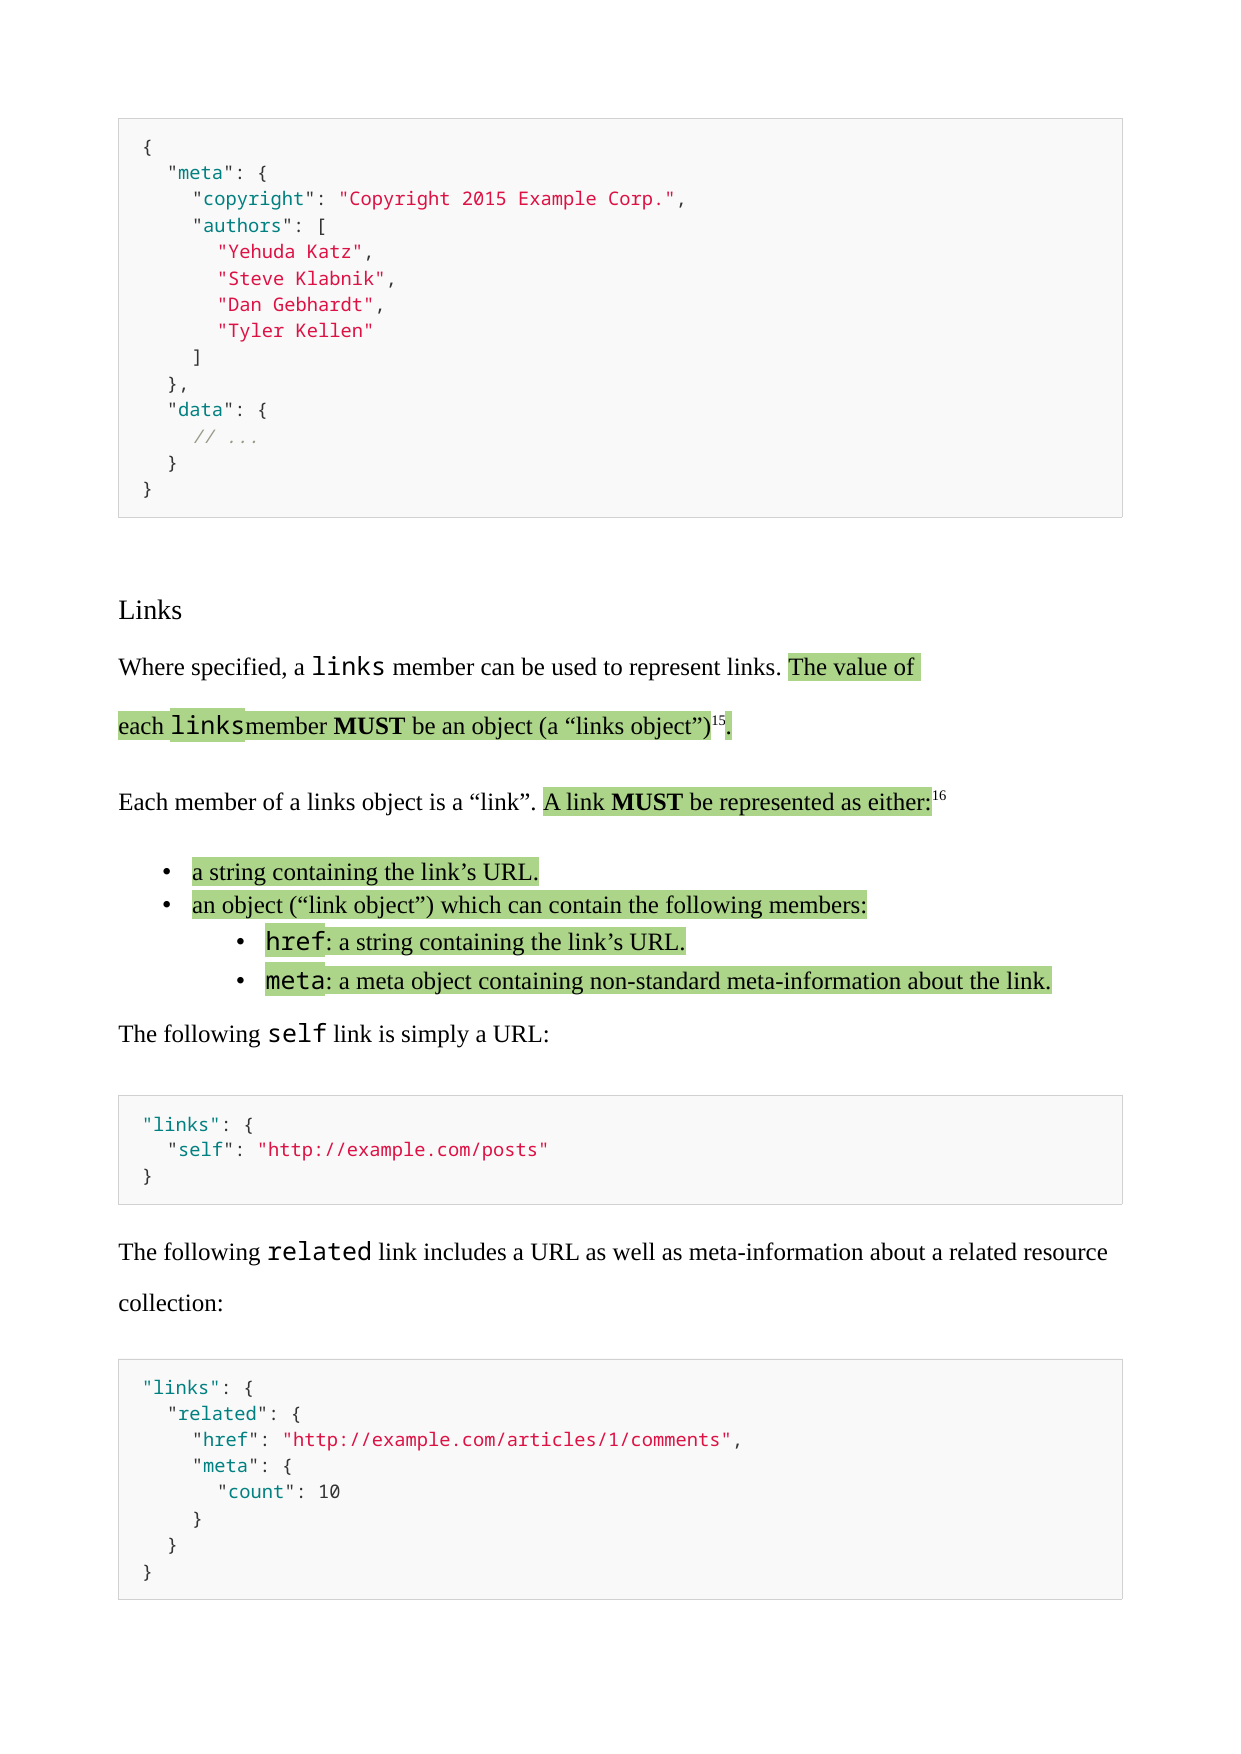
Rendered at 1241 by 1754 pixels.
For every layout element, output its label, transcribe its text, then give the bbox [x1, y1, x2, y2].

text "links": { [119, 1360, 1122, 1384]
text "Dan Gebhardt", [119, 275, 1122, 302]
list href: a string containing the link’s URL. [236, 923, 1122, 957]
text "related": { [119, 1384, 1122, 1410]
text The following related link includes a URL as well as meta-information about a related resource collection: [118, 1233, 1122, 1317]
text "Steve Klabnik", [119, 249, 1122, 275]
text } [119, 460, 1122, 517]
text Where specified, a links member can be used to represent links. The value of each linksmember MUST be an object (a “links object”). [118, 649, 1122, 742]
text "Yehuda Katz", [119, 223, 1122, 249]
text Each member of a links object is a “link”. A link MUST be represented as either: [118, 787, 1122, 816]
text "copyright": "Copyright 2015 Example Corp.", [119, 170, 1122, 196]
text "href": "http://example.com/articles/1/comments", [119, 1410, 1122, 1437]
text The following self link is simply a URL: [118, 1016, 1122, 1050]
text "links": { [119, 1096, 1122, 1121]
text // ... [119, 407, 1122, 433]
list a string containing the link’s URL. [162, 857, 1122, 886]
text } [242, 1489, 248, 1497]
list meta: a meta object containing non-standard meta-information about the link. [236, 962, 1122, 996]
subtitle Links [118, 593, 1122, 626]
text "self": "http://example.com/posts" [119, 1121, 1122, 1147]
text }, [119, 354, 1122, 381]
text } [119, 433, 1122, 460]
text "meta": { [119, 1437, 1122, 1463]
text } [119, 1147, 1122, 1204]
text "meta": { [119, 144, 1122, 170]
text } [119, 1516, 1122, 1542]
text } [119, 1489, 1122, 1516]
text "authors": [ [119, 196, 1122, 223]
text "Tyler Kellen" [119, 302, 1122, 328]
text { [119, 119, 1122, 144]
list an object (“link object”) which can contain the following members: [162, 890, 1122, 919]
text ] [119, 328, 1122, 354]
text } [333, 1489, 338, 1497]
text } [119, 1542, 1122, 1599]
text "data": { [119, 381, 1122, 407]
text "count": 10 [119, 1463, 1122, 1489]
